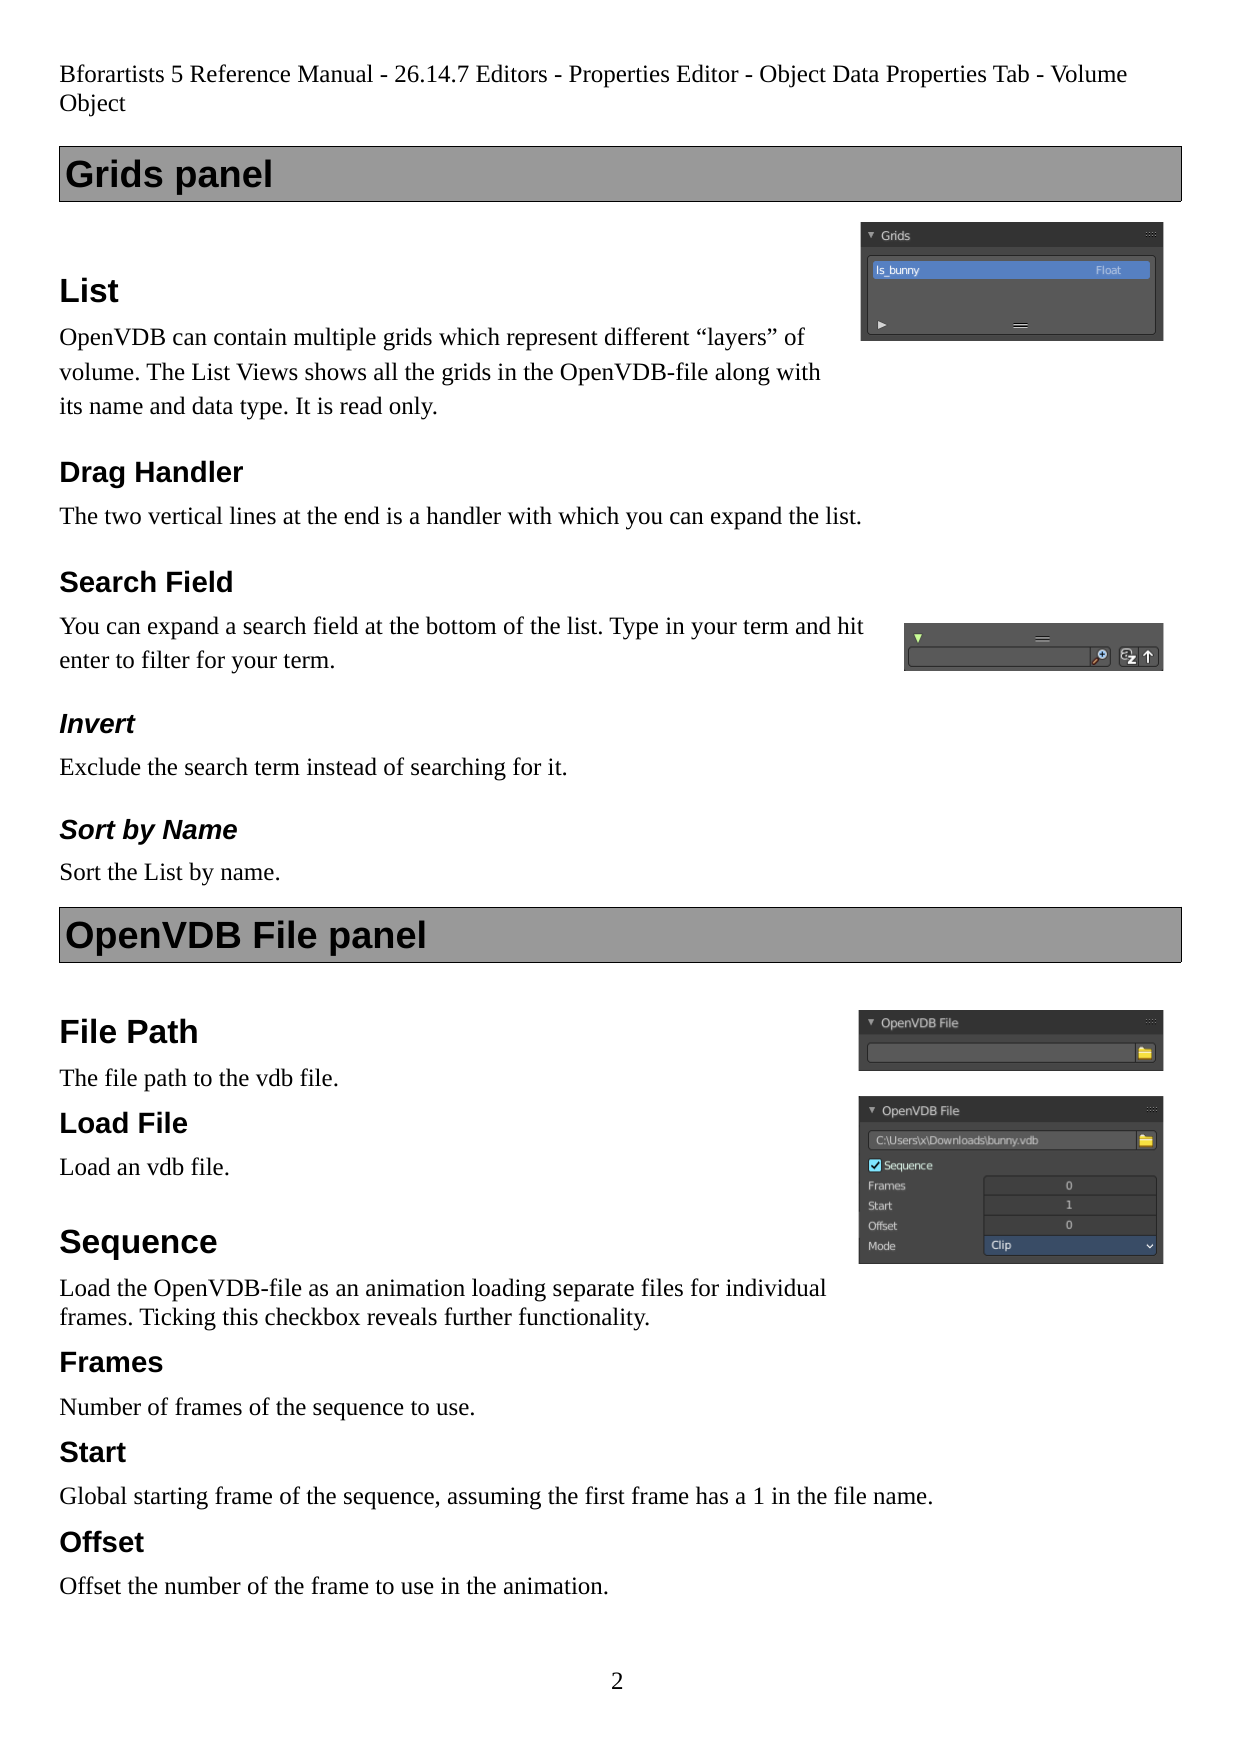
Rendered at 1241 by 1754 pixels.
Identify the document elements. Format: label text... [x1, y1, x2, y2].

text Sort the List by name. [59, 857, 1181, 886]
picture [904, 623, 1164, 671]
text Load the OpenVDB-file as an animation loading separate files for individual frames. Ticking this checkbox reveals further functionality. [59, 1273, 1181, 1331]
text The file path to the vdb file. [59, 1063, 1181, 1091]
subtitle Invert [59, 707, 1181, 739]
subtitle Load File [59, 1106, 858, 1140]
subtitle [1164, 271, 1181, 310]
subtitle Search Field [59, 565, 1181, 599]
picture [860, 222, 1164, 341]
subtitle Drag Handler [59, 455, 1181, 489]
text Global starting frame of the sequence, assuming the first frame has a 1 in the file name. [59, 1481, 1181, 1510]
text Load an vdb file. [59, 1152, 858, 1181]
text OpenVDB can contain multiple grids which represent different “layers” of volume. The List Views shows all the grids in the OpenVDB-file along with its name and data type. It is read only. [59, 322, 1181, 420]
text The two vertical lines at the end is a handler with which you can expand the list. [59, 501, 1181, 530]
subtitle File Path [59, 1011, 858, 1050]
picture [858, 1010, 1164, 1071]
subtitle [1164, 1011, 1181, 1050]
subtitle List [59, 271, 860, 310]
subtitle Sequence [59, 1222, 858, 1261]
subtitle Sort by Name [59, 813, 1181, 845]
text Number of frames of the sequence to use. [59, 1392, 1181, 1420]
text You can expand a search field at the bottom of the list. Type in your term and hit enter to filter for your term. [59, 611, 1181, 674]
text Offset the number of the frame to use in the animation. [59, 1571, 1181, 1599]
subtitle Offset [59, 1524, 1181, 1558]
text Exclude the search term instead of searching for it. [59, 752, 1181, 780]
table_header Grids panel [60, 147, 1181, 201]
subtitle [1164, 1222, 1181, 1261]
picture [858, 1096, 1164, 1264]
subtitle Frames [59, 1345, 1181, 1379]
subtitle [1164, 1106, 1181, 1140]
subtitle Start [59, 1435, 1181, 1469]
text [1164, 1152, 1181, 1181]
table_header OpenVDB File panel [60, 908, 1181, 962]
